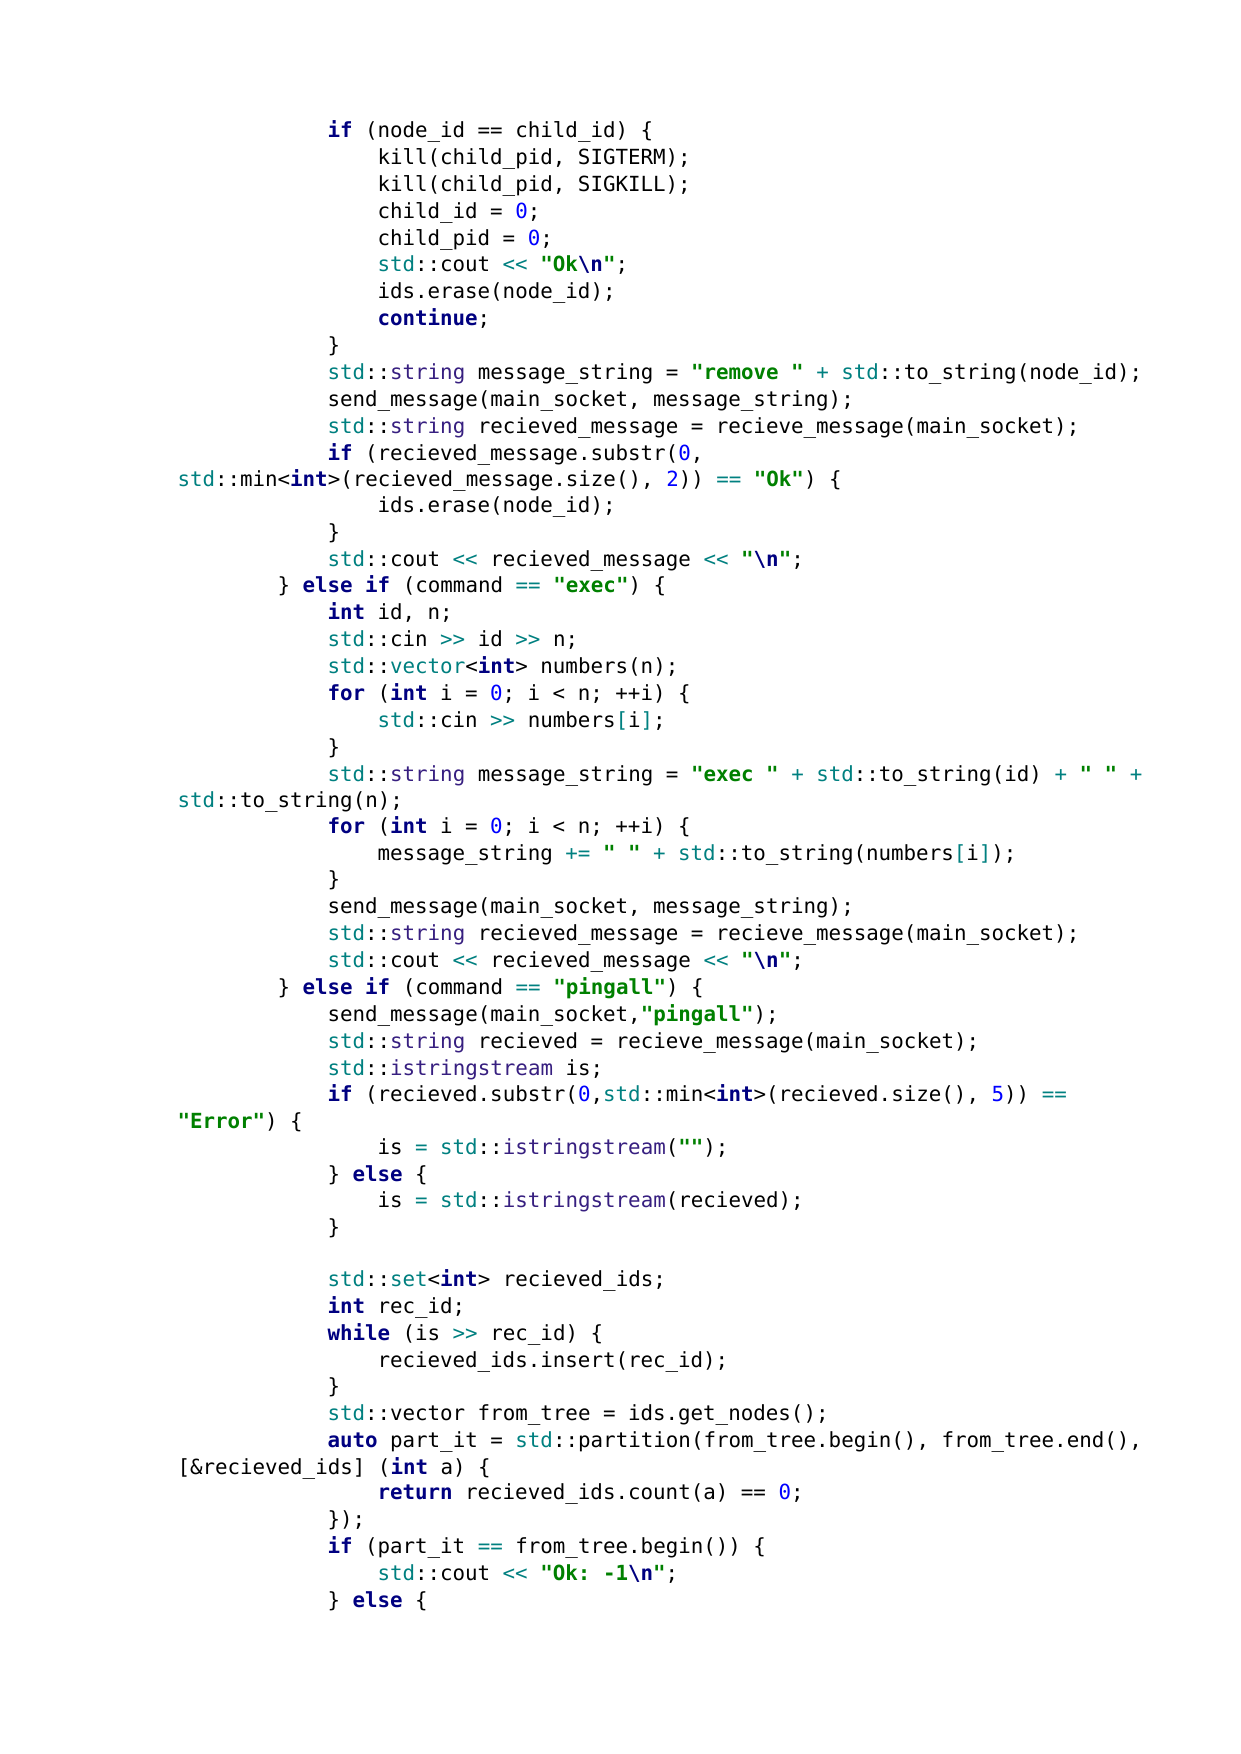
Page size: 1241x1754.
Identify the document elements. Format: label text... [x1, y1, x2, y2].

text ids.erase(node_id); [177, 279, 1152, 305]
text } [177, 1215, 1152, 1241]
text std::istringstream is; [177, 1056, 1152, 1081]
text is = std::istringstream(""); [177, 1135, 1152, 1160]
text continue; [177, 306, 1152, 332]
text send_message(main_socket, message_string); [177, 894, 1152, 920]
text } [177, 520, 1152, 545]
text } [177, 333, 1152, 359]
text std::cout << "Ok: -1\n"; [177, 1561, 1152, 1587]
text } else { [177, 1162, 1152, 1187]
text }); [177, 1507, 1152, 1533]
text child_id = 0; [177, 199, 1152, 224]
text int rec_id; [177, 1294, 1152, 1319]
text std::string message_string = "remove " + std::to_string(node_id); [177, 360, 1152, 386]
text std::cin >> id >> n; [177, 627, 1152, 653]
text message_string += " " + std::to_string(numbers[i]); [177, 841, 1152, 866]
text if (node_id == child_id) { [177, 118, 1152, 144]
text send_message(main_socket, message_string); [177, 387, 1152, 412]
text } else { [177, 1588, 1152, 1613]
text int id, n; [177, 600, 1152, 626]
text if (recieved.substr(0,std::min<int>(recieved.size(), 5)) == "Error") { [177, 1082, 1152, 1133]
text is = std::istringstream(recieved); [177, 1188, 1152, 1214]
text std::cout << recieved_message << "\n"; [177, 547, 1152, 572]
text } else if (command == "pingall") { [177, 975, 1152, 1001]
text return recieved_ids.count(a) == 0; [177, 1480, 1152, 1506]
text while (is >> rec_id) { [177, 1321, 1152, 1346]
text send_message(main_socket,"pingall"); [177, 1002, 1152, 1027]
text std::vector from_tree = ids.get_nodes(); [177, 1401, 1152, 1427]
text for (int i = 0; i < n; ++i) { [177, 681, 1152, 707]
text std::vector<int> numbers(n); [177, 654, 1152, 680]
text } [177, 867, 1152, 893]
text } else if (command == "exec") { [177, 573, 1152, 599]
text kill(child_pid, SIGKILL); [177, 172, 1152, 197]
text std::string recieved_message = recieve_message(main_socket); [177, 414, 1152, 439]
text std::set<int> recieved_ids; [177, 1267, 1152, 1293]
text std::cout << recieved_message << "\n"; [177, 948, 1152, 974]
text std::cout << "Ok\n"; [177, 252, 1152, 278]
text std::string message_string = "exec " + std::to_string(id) + " " + std::to_string(n); [177, 762, 1152, 813]
text if (recieved_message.substr(0, std::min<int>(recieved_message.size(), 2)) == "Ok") { [177, 441, 1152, 492]
text } [177, 735, 1152, 760]
text std::string recieved = recieve_message(main_socket); [177, 1029, 1152, 1054]
text std::cin >> numbers[i]; [177, 708, 1152, 733]
text recieved_ids.insert(rec_id); [177, 1348, 1152, 1373]
text if (part_it == from_tree.begin()) { [177, 1534, 1152, 1560]
text auto part_it = std::partition(from_tree.begin(), from_tree.end(), [&recieved_ids] (int a) { [177, 1428, 1152, 1479]
text ids.erase(node_id); [177, 493, 1152, 518]
text for (int i = 0; i < n; ++i) { [177, 814, 1152, 839]
text child_pid = 0; [177, 226, 1152, 251]
text std::string recieved_message = recieve_message(main_socket); [177, 921, 1152, 947]
text kill(child_pid, SIGTERM); [177, 145, 1152, 171]
text } [177, 1374, 1152, 1400]
